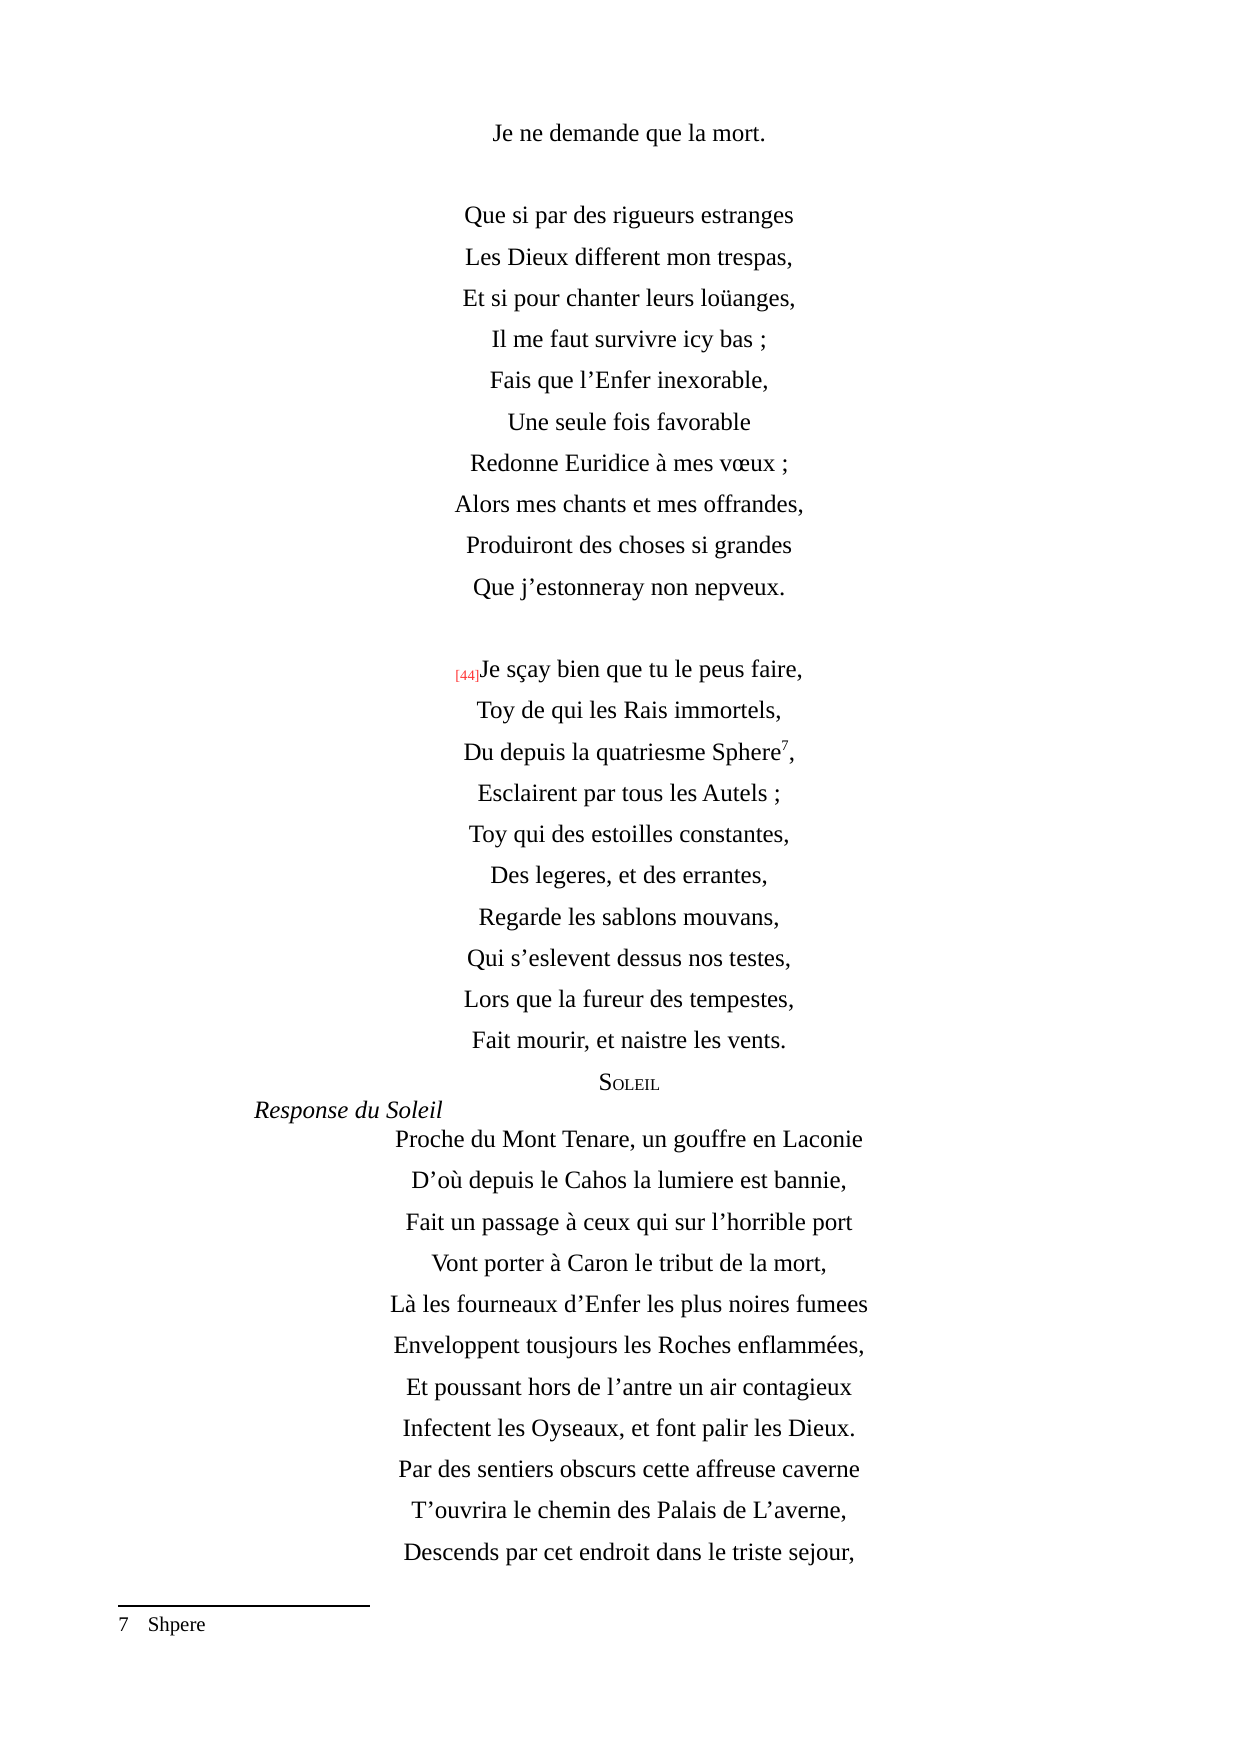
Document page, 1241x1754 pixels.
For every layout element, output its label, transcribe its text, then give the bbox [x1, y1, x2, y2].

text Infectent les Oyseaux, et font palir les Dieux. [118, 1413, 1122, 1442]
text [44]Je sçay bien que tu le peus faire, [118, 654, 1122, 683]
text Et si pour chanter leurs loüanges, [118, 283, 1122, 312]
text Descends par cet endroit dans le triste sejour, [118, 1537, 1122, 1566]
text T’ouvrira le chemin des Palais de L’averne, [118, 1496, 1122, 1524]
text Soleil [118, 1067, 1122, 1096]
text Regarde les sablons mouvans, [118, 902, 1122, 931]
text Toy qui des estoilles constantes, [118, 819, 1122, 848]
text Là les fourneaux d’Enfer les plus noires fumees [118, 1289, 1122, 1318]
text Proche du Mont Tenare, un gouffre en Laconie [118, 1124, 1122, 1153]
text Qui s’eslevent dessus nos testes, [118, 943, 1122, 972]
text Esclairent par tous les Autels ; [118, 778, 1122, 807]
text Fais que l’Enfer inexorable, [118, 366, 1122, 394]
text Fait mourir, et naistre les vents. [118, 1026, 1122, 1054]
text Redonne Euridice à mes vœux ; [118, 448, 1122, 477]
text Vont porter à Caron le tribut de la mort, [118, 1248, 1122, 1277]
text Response du Soleil [236, 1096, 1004, 1124]
text Alors mes chants et mes offrandes, [118, 489, 1122, 518]
text Que j’estonneray non nepveux. [118, 572, 1122, 601]
text Une seule fois favorable [118, 407, 1122, 436]
text Il me faut survivre icy bas ; [118, 324, 1122, 353]
text Du depuis la quatriesme Sphere, [118, 737, 1122, 766]
text Les Dieux different mon trespas, [118, 242, 1122, 271]
text Enveloppent tousjours les Roches enflammées, [118, 1331, 1122, 1359]
text Toy de qui les Rais immortels, [118, 696, 1122, 724]
text Des legeres, et des errantes, [118, 861, 1122, 889]
text D’où depuis le Cahos la lumiere est bannie, [118, 1166, 1122, 1194]
text Produiront des choses si grandes [118, 531, 1122, 559]
text Je ne demande que la mort. [118, 118, 1122, 147]
text Par des sentiers obscurs cette affreuse caverne [118, 1454, 1122, 1483]
text Et poussant hors de l’antre un air contagieux [118, 1372, 1122, 1401]
text Fait un passage à ceux qui sur l’horrible port [118, 1207, 1122, 1236]
text Que si par des rigueurs estranges [118, 201, 1122, 229]
text Shpere [118, 1612, 1122, 1636]
text Lors que la fureur des tempestes, [118, 984, 1122, 1013]
